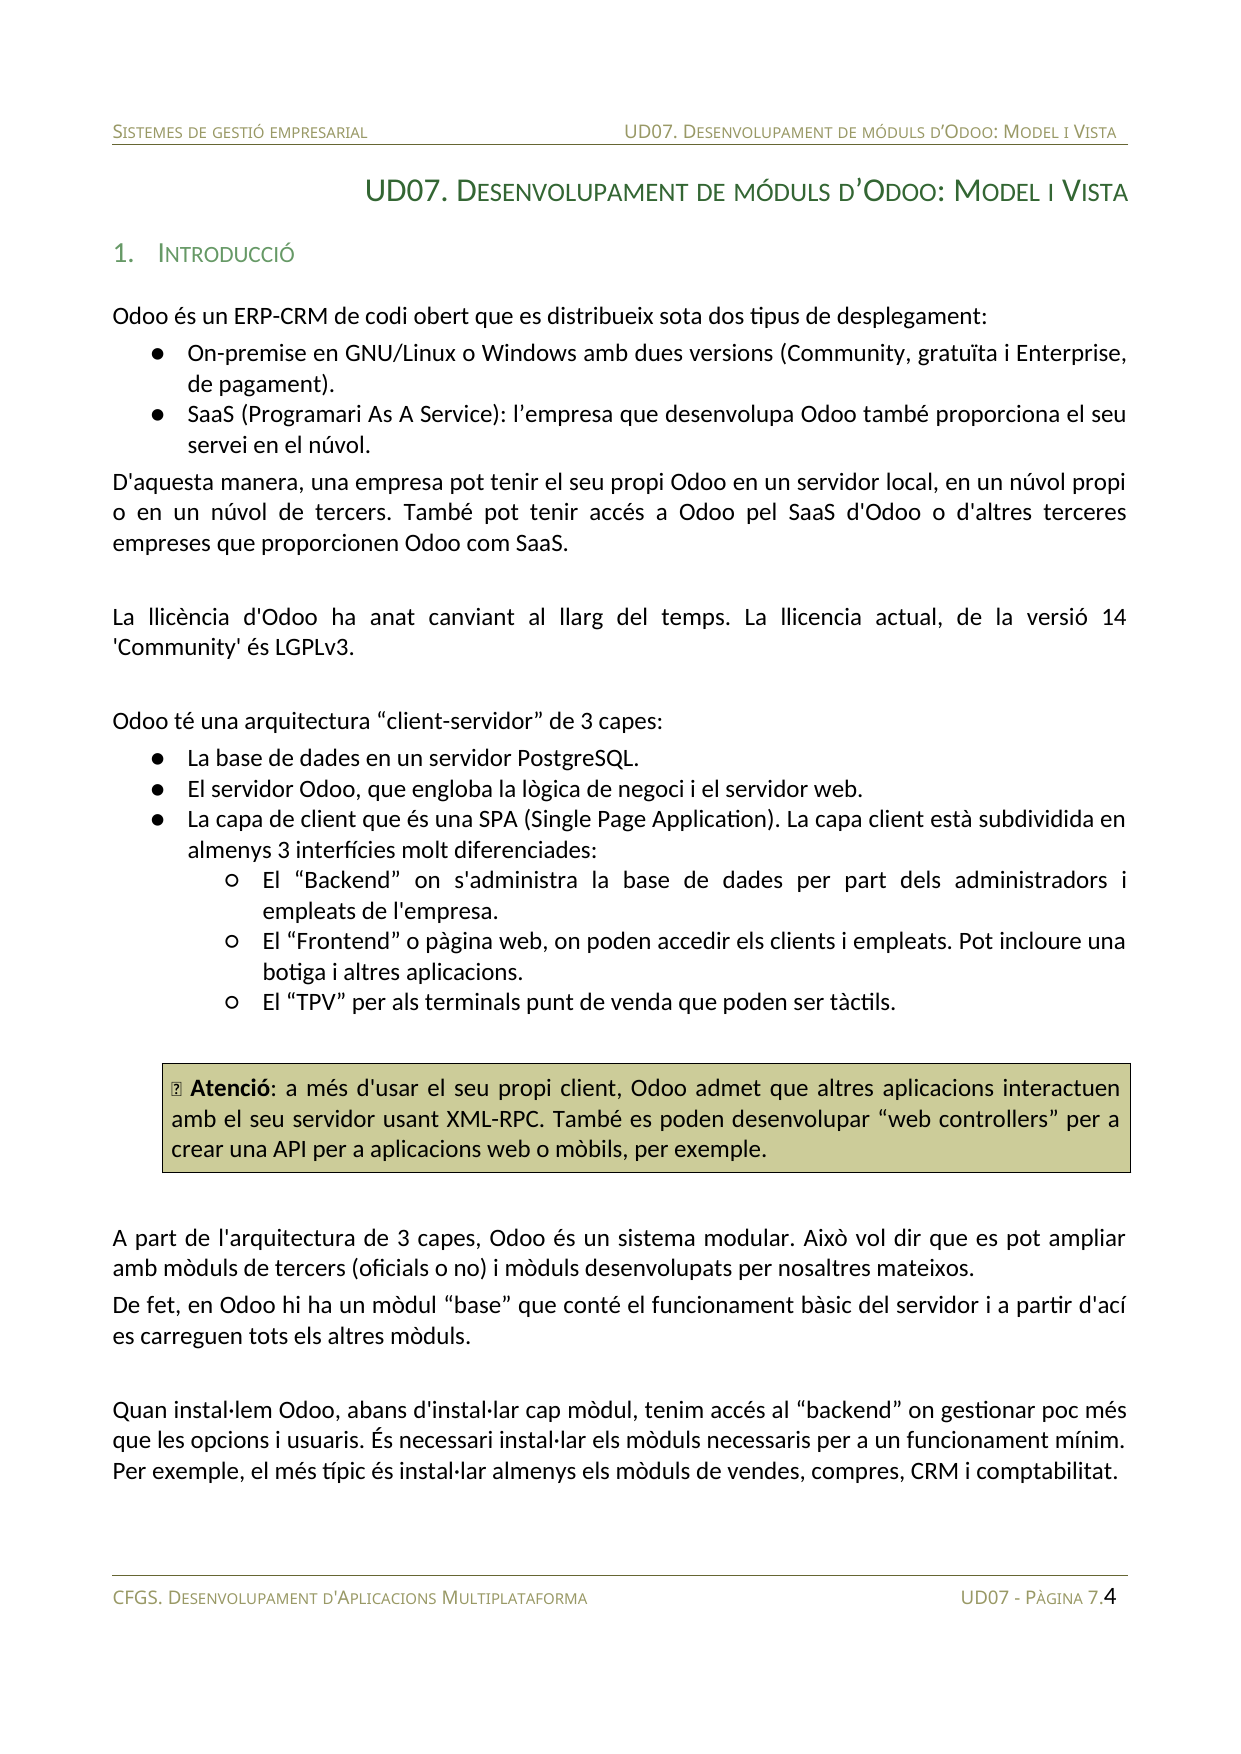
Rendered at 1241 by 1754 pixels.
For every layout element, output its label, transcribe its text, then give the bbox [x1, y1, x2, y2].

list La base de dades en un servidor PostgreSQL. [150, 742, 1128, 773]
text La llicència d'Odoo ha anat canviant al llarg del temps. La llicencia actual, de la versió 14 'Community' és LGPLv3. [112, 601, 1128, 662]
text A part de l'arquitectura de 3 capes, Odoo és un sistema modular. Això vol dir que es pot ampliar amb mòduls de tercers (oficials o no) i mòduls desenvolupats per nosaltres mateixos. [112, 1222, 1128, 1283]
text Odoo té una arquitectura “client-servidor” de 3 capes: [112, 705, 1128, 736]
text Odoo és un ERP-CRM de codi obert que es distribueix sota dos tipus de desplegament: [112, 300, 1128, 331]
list El “Frontend” o pàgina web, on poden accedir els clients i empleats. Pot incloure una botiga i altres aplicacions. [225, 925, 1128, 986]
list El servidor Odoo, que engloba la lògica de negoci i el servidor web. [150, 773, 1128, 803]
list SaaS (Programari As A Service): l’empresa que desenvolupa Odoo també proporciona el seu servei en el núvol. [150, 398, 1128, 459]
text UD07. Desenvolupament de móduls d’Odoo: Model i Vista [112, 169, 1128, 210]
list On-premise en GNU/Linux o Windows amb dues versions (Community, gratuïta i Enterprise, de pagament). [150, 337, 1128, 398]
text 💬 Atenció: a més d'usar el seu propi client, Odoo admet que altres aplicacions interactuen amb el seu servidor usant XML-RPC. També es poden desenvolupar “web controllers” per a crear una API per a aplicacions web o mòbils, per exemple. [163, 1064, 1130, 1172]
subtitle Introducció [112, 234, 1128, 270]
text Quan instal·lem Odoo, abans d'instal·lar cap mòdul, tenim accés al “backend” on gestionar poc més que les opcions i usuaris. És necessari instal·lar els mòduls necessaris per a un funcionament mínim. Per exemple, el més típic és instal·lar almenys els mòduls de vendes, compres, CRM i comptabilitat. [112, 1394, 1128, 1485]
text De fet, en Odoo hi ha un mòdul “base” que conté el funcionament bàsic del servidor i a partir d'ací es carreguen tots els altres mòduls. [112, 1289, 1128, 1350]
text D'aquesta manera, una empresa pot tenir el seu propi Odoo en un servidor local, en un núvol propi o en un núvol de tercers. També pot tenir accés a Odoo pel SaaS d'Odoo o d'altres terceres empreses que proporcionen Odoo com SaaS. [112, 466, 1128, 557]
list La capa de client que és una SPA (Single Page Application). La capa client està subdividida en almenys 3 interfícies molt diferenciades: [150, 803, 1128, 864]
list El “Backend” on s'administra la base de dades per part dels administradors i empleats de l'empresa. [225, 864, 1128, 925]
list El “TPV” per als terminals punt de venda que poden ser tàctils. [225, 986, 1128, 1017]
